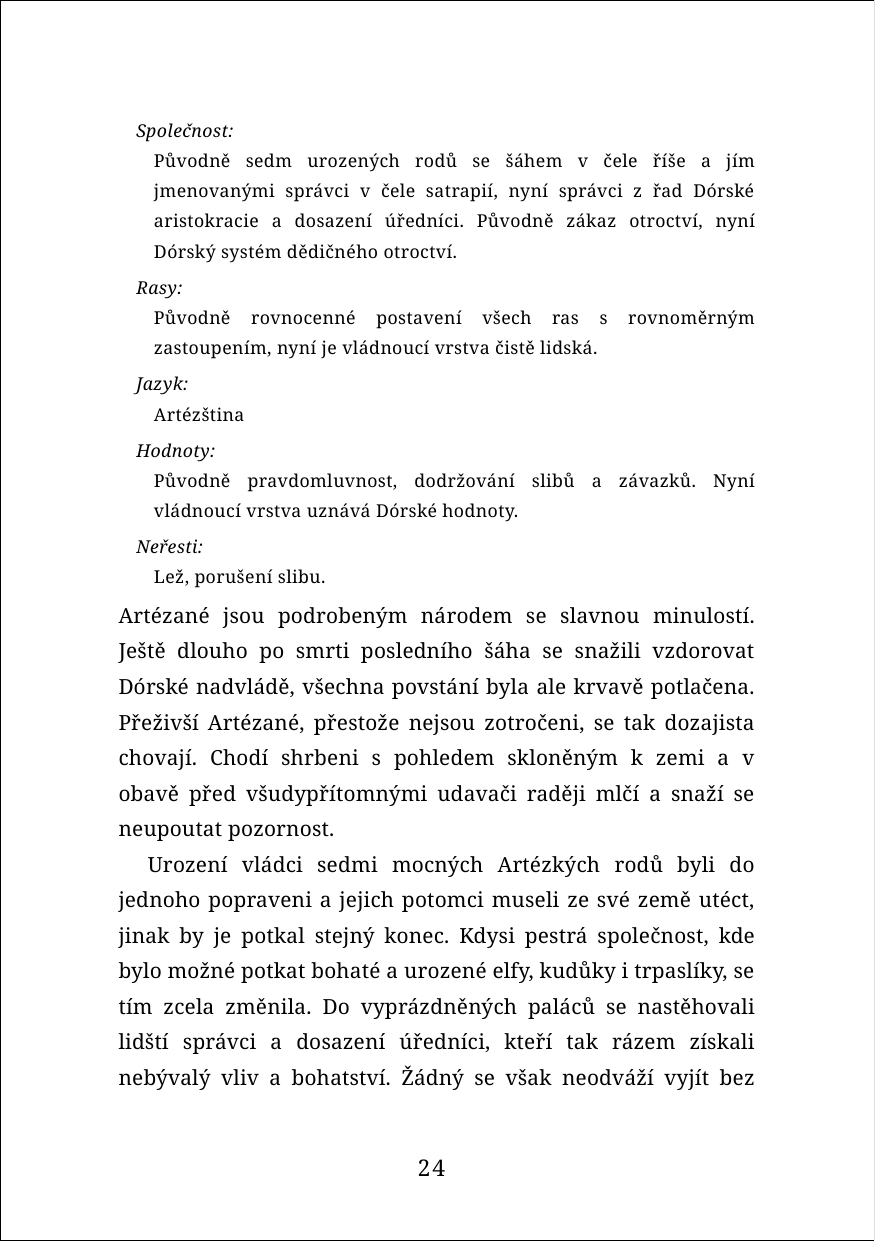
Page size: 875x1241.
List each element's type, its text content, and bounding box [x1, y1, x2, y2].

list Jazyk: Artézština [136, 372, 756, 426]
text Artézané jsou podrobeným národem se slavnou minulostí. Ještě dlouho po smrti posledního šáha se snažili vzdorovat Dórské nadvládě, všechna povstání byla ale krvavě potlačena. Přeživší Artézané, přestože nejsou zotročeni, se tak dozajista chovají. Chodí shrbeni s pohledem skloněným k zemi a v obavě před všudypřítomnými udavači raději mlčí a snaží se neupoutat pozornost. Urození vládci sedmi mocných Artézkých rodů byli do jednoho popraveni a jejich potomci museli ze své země utéct, jinak by je potkal stejný konec. Kdysi pestrá společnost, kde bylo možné potkat bohaté a urozené elfy, kudůky i trpaslíky, se tím zcela změnila. Do vyprázdněných paláců se nastěhovali lidští správci a dosazení úředníci, kteří tak rázem získali nebývalý vliv a bohatství. Žádný se však neodváží vyjít bez [118, 601, 756, 1091]
list Rasy: Původně rovnocenné postavení všech ras s rovnoměrným zastoupením, nyní je vládnoucí vrstva čistě lidská. [136, 275, 756, 360]
list Hodnoty: Původně pravdomluvnost, dodržování slibů a závazků. Nyní vládnoucí vrstva uznává Dórské hodnoty. [136, 438, 756, 523]
list Společnost: Původně sedm urozených rodů se šáhem v čele říše a jím jmenovanými správci v čele satrapií, nyní správci z řad Dórské aristokracie a dosazení úředníci. Původně zákaz otroctví, nyní Dórský systém dědičného otroctví. [136, 118, 756, 263]
list Neřesti: Lež, porušení slibu. [136, 535, 756, 589]
